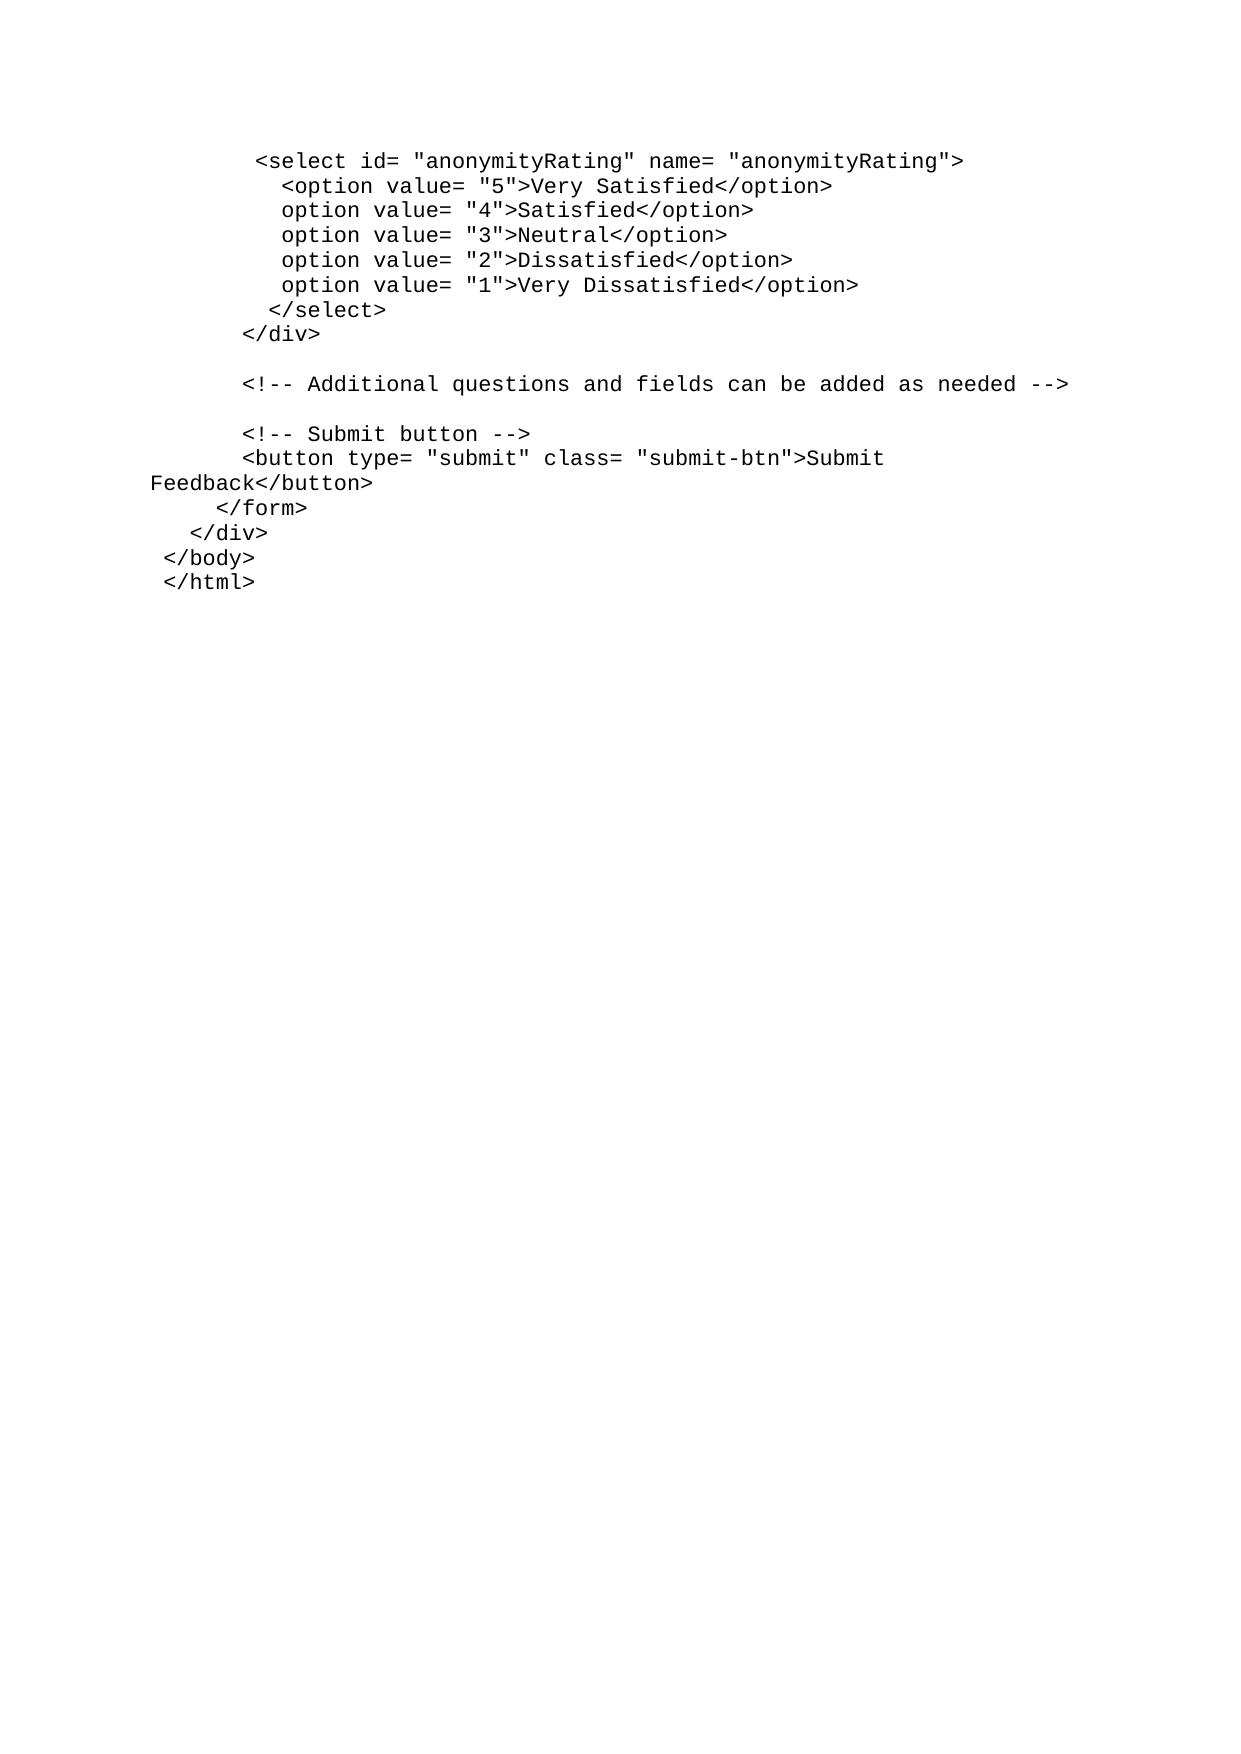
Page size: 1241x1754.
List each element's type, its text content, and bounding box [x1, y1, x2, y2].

text <option value= "5">Very Satisfied</option> [150, 175, 1090, 199]
text <!-- Additional questions and fields can be added as needed --> [150, 373, 1090, 398]
text </form> [150, 497, 1090, 522]
text option value= "4">Satisfied</option> [150, 199, 1090, 224]
text option value= "3">Neutral</option> [150, 224, 1090, 249]
text option value= "1">Very Dissatisfied</option> [150, 274, 1090, 299]
text </div> [150, 323, 1090, 348]
text </body> [150, 547, 1090, 571]
text </div> [150, 522, 1090, 547]
text </select> [150, 299, 1090, 323]
text <select id= "anonymityRating" name= "anonymityRating"> [150, 150, 1090, 175]
text option value= "2">Dissatisfied</option> [150, 249, 1090, 274]
text </html> [150, 571, 1090, 596]
text <!-- Submit button --> [150, 423, 1090, 447]
text <button type= "submit" class= "submit-btn">Submit Feedback</button> [150, 447, 1090, 497]
